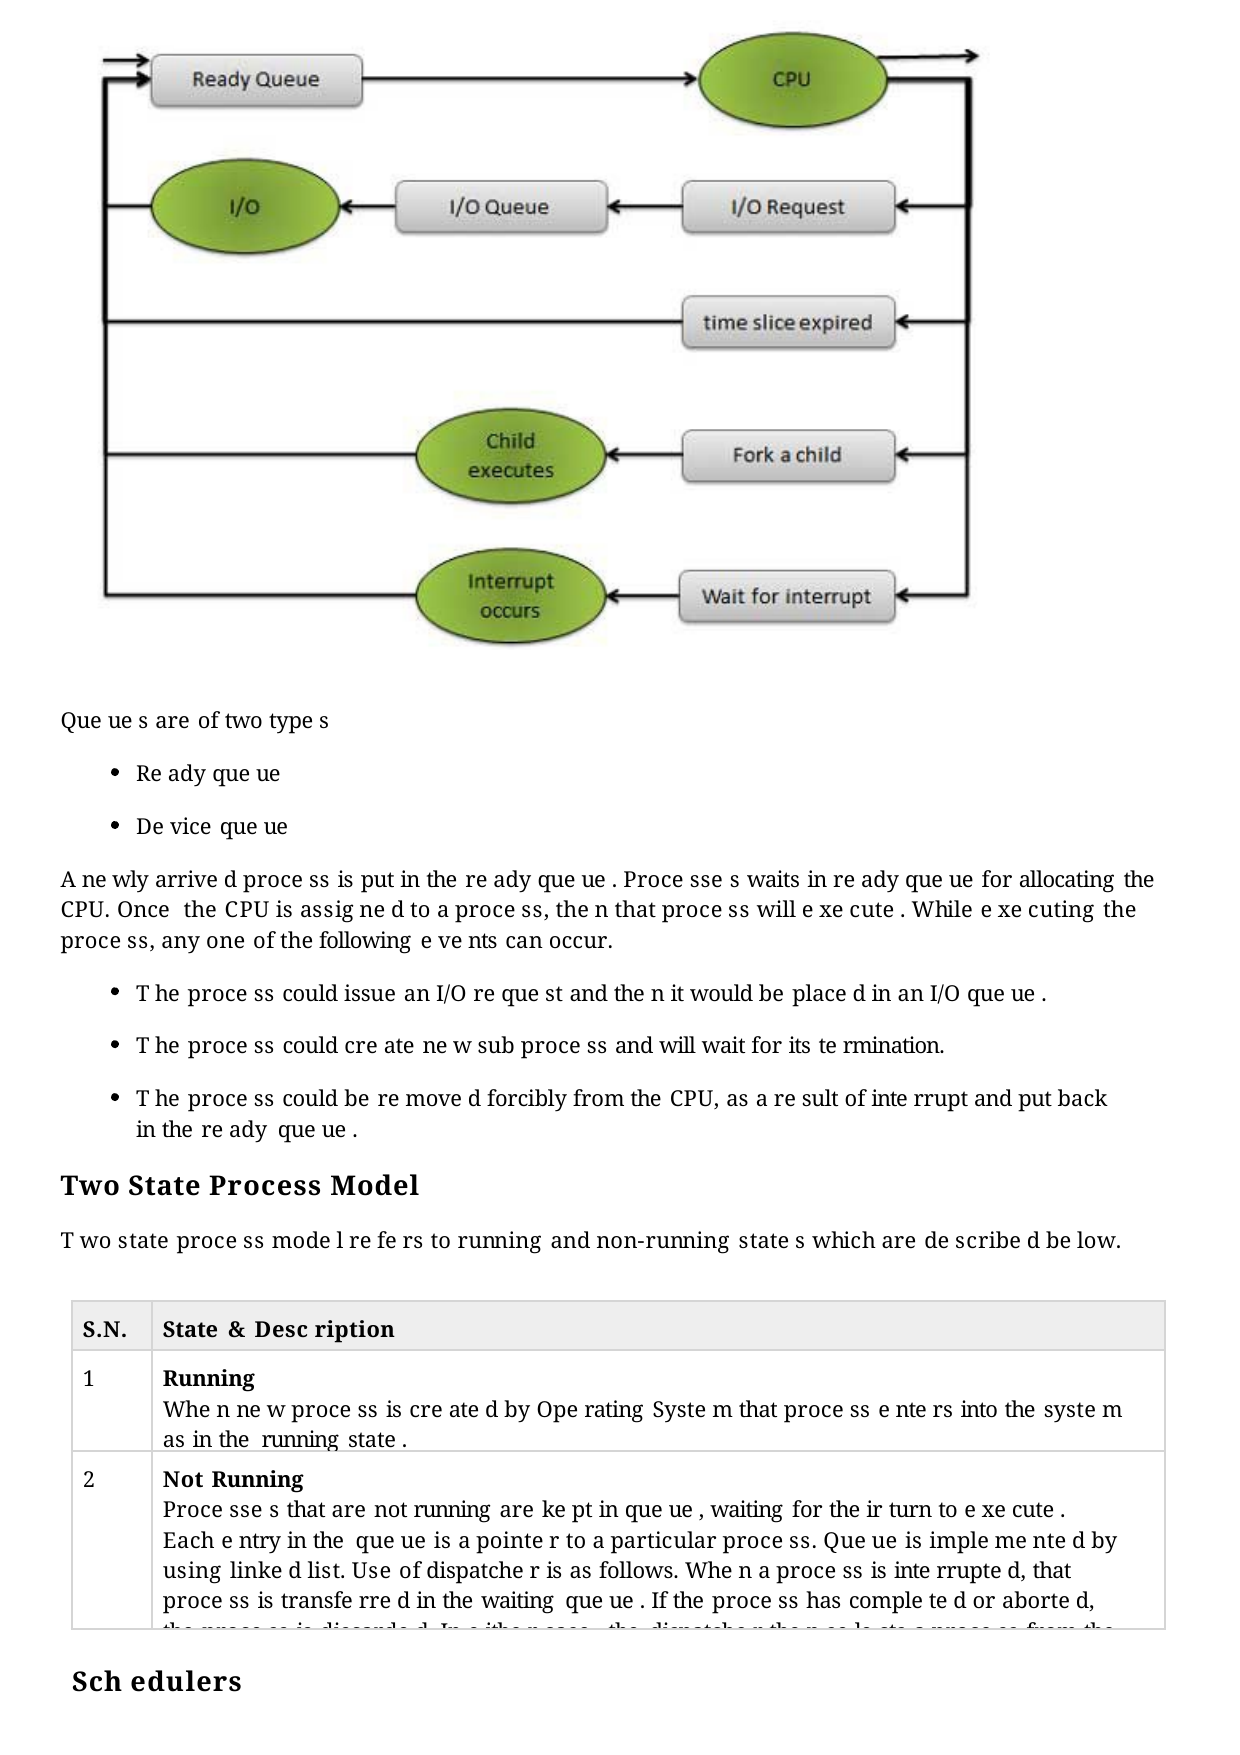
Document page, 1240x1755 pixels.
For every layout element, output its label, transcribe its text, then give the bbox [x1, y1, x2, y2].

text T he proce ss could be re move d forcibly from the CPU, as a re sult of inte rrupt and put back in the re ady que ue . [136, 1083, 1131, 1143]
table_header S.N. [73, 1302, 151, 1349]
text A ne wly arrive d proce ss is put in the re ady que ue . Proce sse s waits in re ady que ue for allocating the CPU. Once the CPU is assig ne d to a proce ss, the n that proce ss will e xe cute . While e xe cuting the proce ss, any one of the following e ve nts can occur. [60, 864, 1155, 954]
text Que ue s are of two type s [60, 705, 1155, 735]
table_cell 2 [73, 1452, 151, 1628]
text T wo state proce ss mode l re fe rs to running and non-running state s which are de scribe d be low. [60, 1225, 1155, 1255]
text T he proce ss could issue an I/O re que st and the n it would be place d in an I/O que ue . [136, 977, 1155, 1007]
table_header State & Desc ription [153, 1302, 1164, 1349]
text De vice que ue [136, 811, 1155, 841]
table_cell Not Running Proce sse s that are not running are ke pt in que ue , waiting for the ir turn to e xe cute . Each e ntry in the que ue is a pointe r to a particular proce ss. Que ue is imple me nte d by using linke d list. Use of dispatche r is as follows. Whe n a proce ss is inte rrupte d, that proce ss is transfe rre d in the waiting que ue . If the proce ss has comple te d or aborte d, the proce ss is discarde d. In e ithe r case , the dispatche r the n se le cts a proce ss from the que ue to e xe cute . [153, 1452, 1164, 1628]
text Re ady que ue [136, 758, 1155, 788]
table_cell 1 [73, 1351, 151, 1450]
subtitle Two State Process Model [60, 1166, 1155, 1203]
table_cell Running Whe n ne w proce ss is cre ate d by Ope rating Syste m that proce ss e nte rs into the syste m as in the running state . [153, 1351, 1164, 1450]
text T he proce ss could cre ate ne w sub proce ss and will wait for its te rmination. [136, 1030, 1155, 1060]
